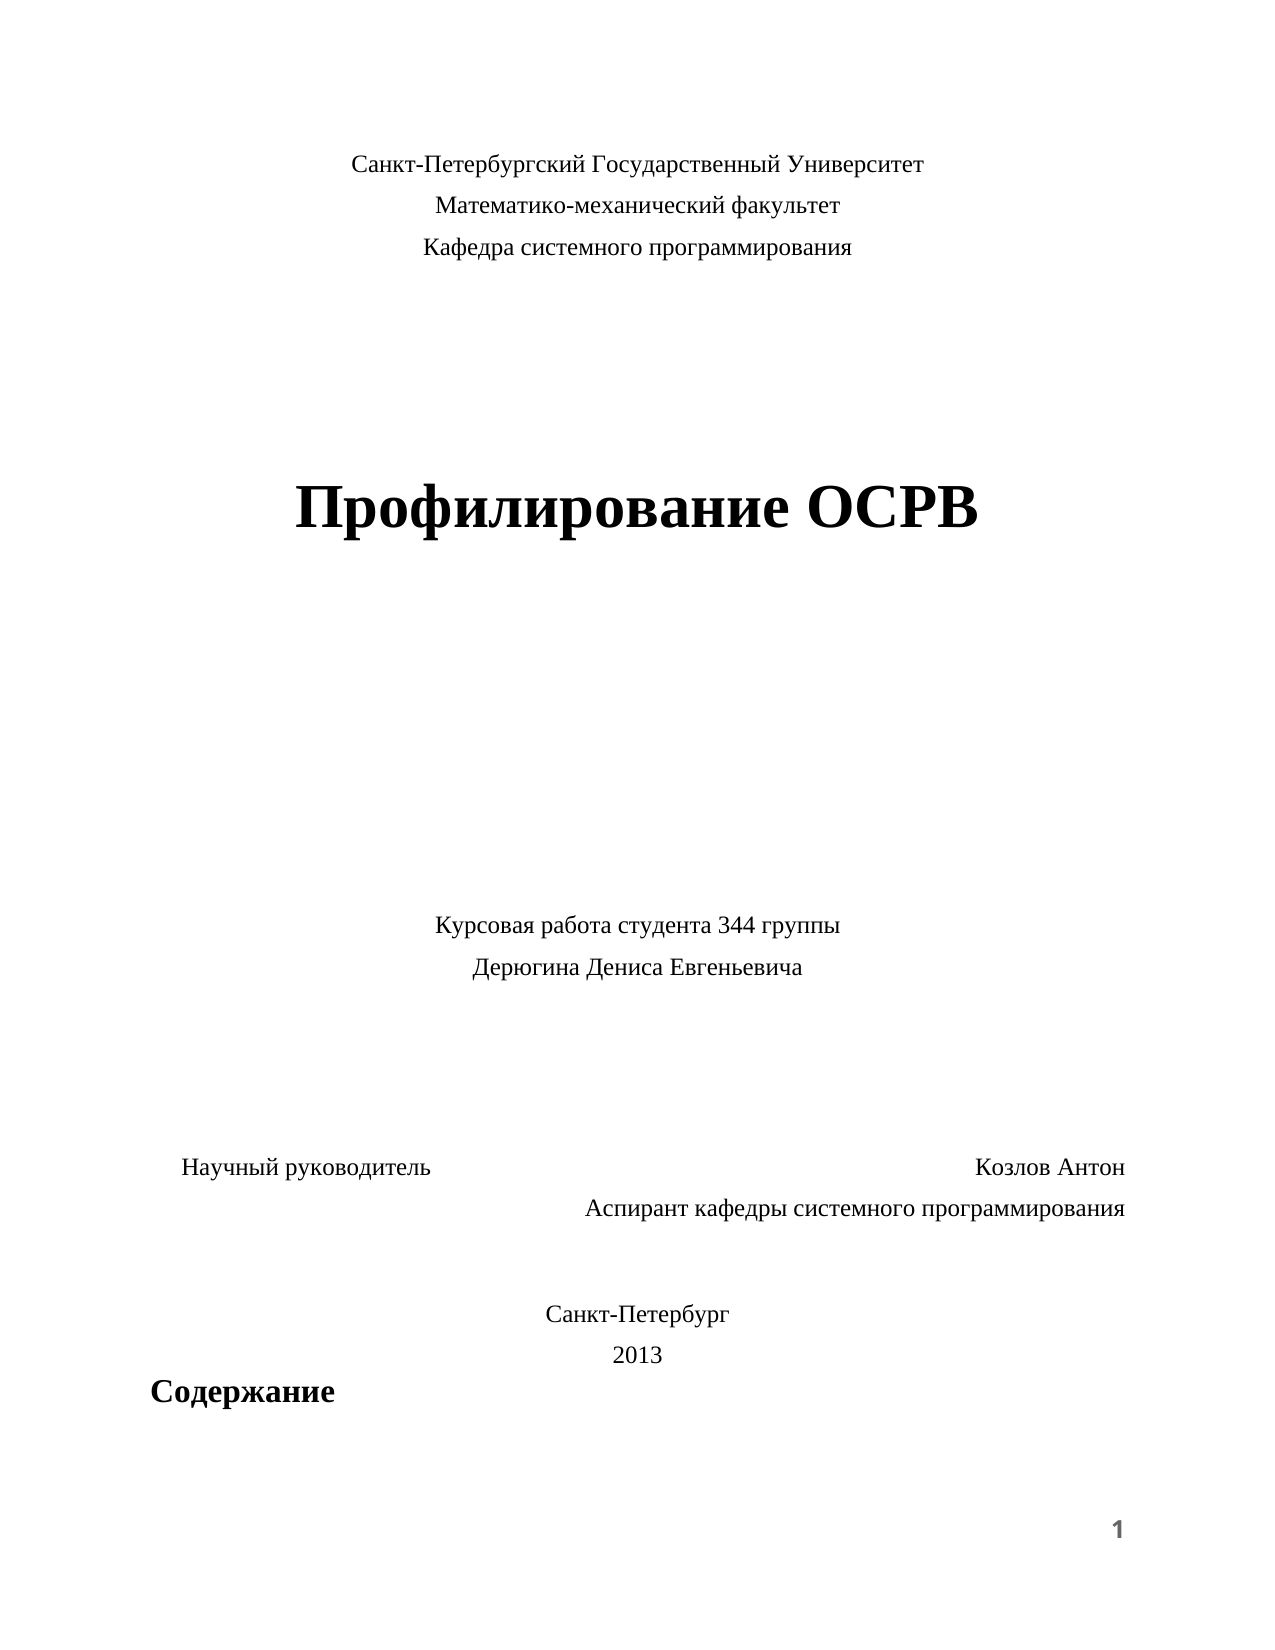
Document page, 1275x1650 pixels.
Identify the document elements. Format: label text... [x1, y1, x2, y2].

text Санкт-Петербургский Государственный Университет [150, 150, 1125, 178]
text Кафедра системного программирования [150, 233, 1125, 261]
text Санкт-Петербург [150, 1300, 1125, 1327]
text Математико-механический факультет [150, 192, 1125, 219]
text Аспирант кафедры системного программирования [150, 1194, 1125, 1222]
text Содержание [150, 1373, 1125, 1410]
text Курсовая работа студента 344 группы [150, 911, 1125, 939]
text Научный руководитель Козлов Антон [150, 1153, 1125, 1181]
text Профилирование ОСРВ [150, 472, 1125, 541]
text Дерюгина Дениса Евгеньевича [150, 953, 1125, 980]
text 2013 [150, 1341, 1125, 1369]
